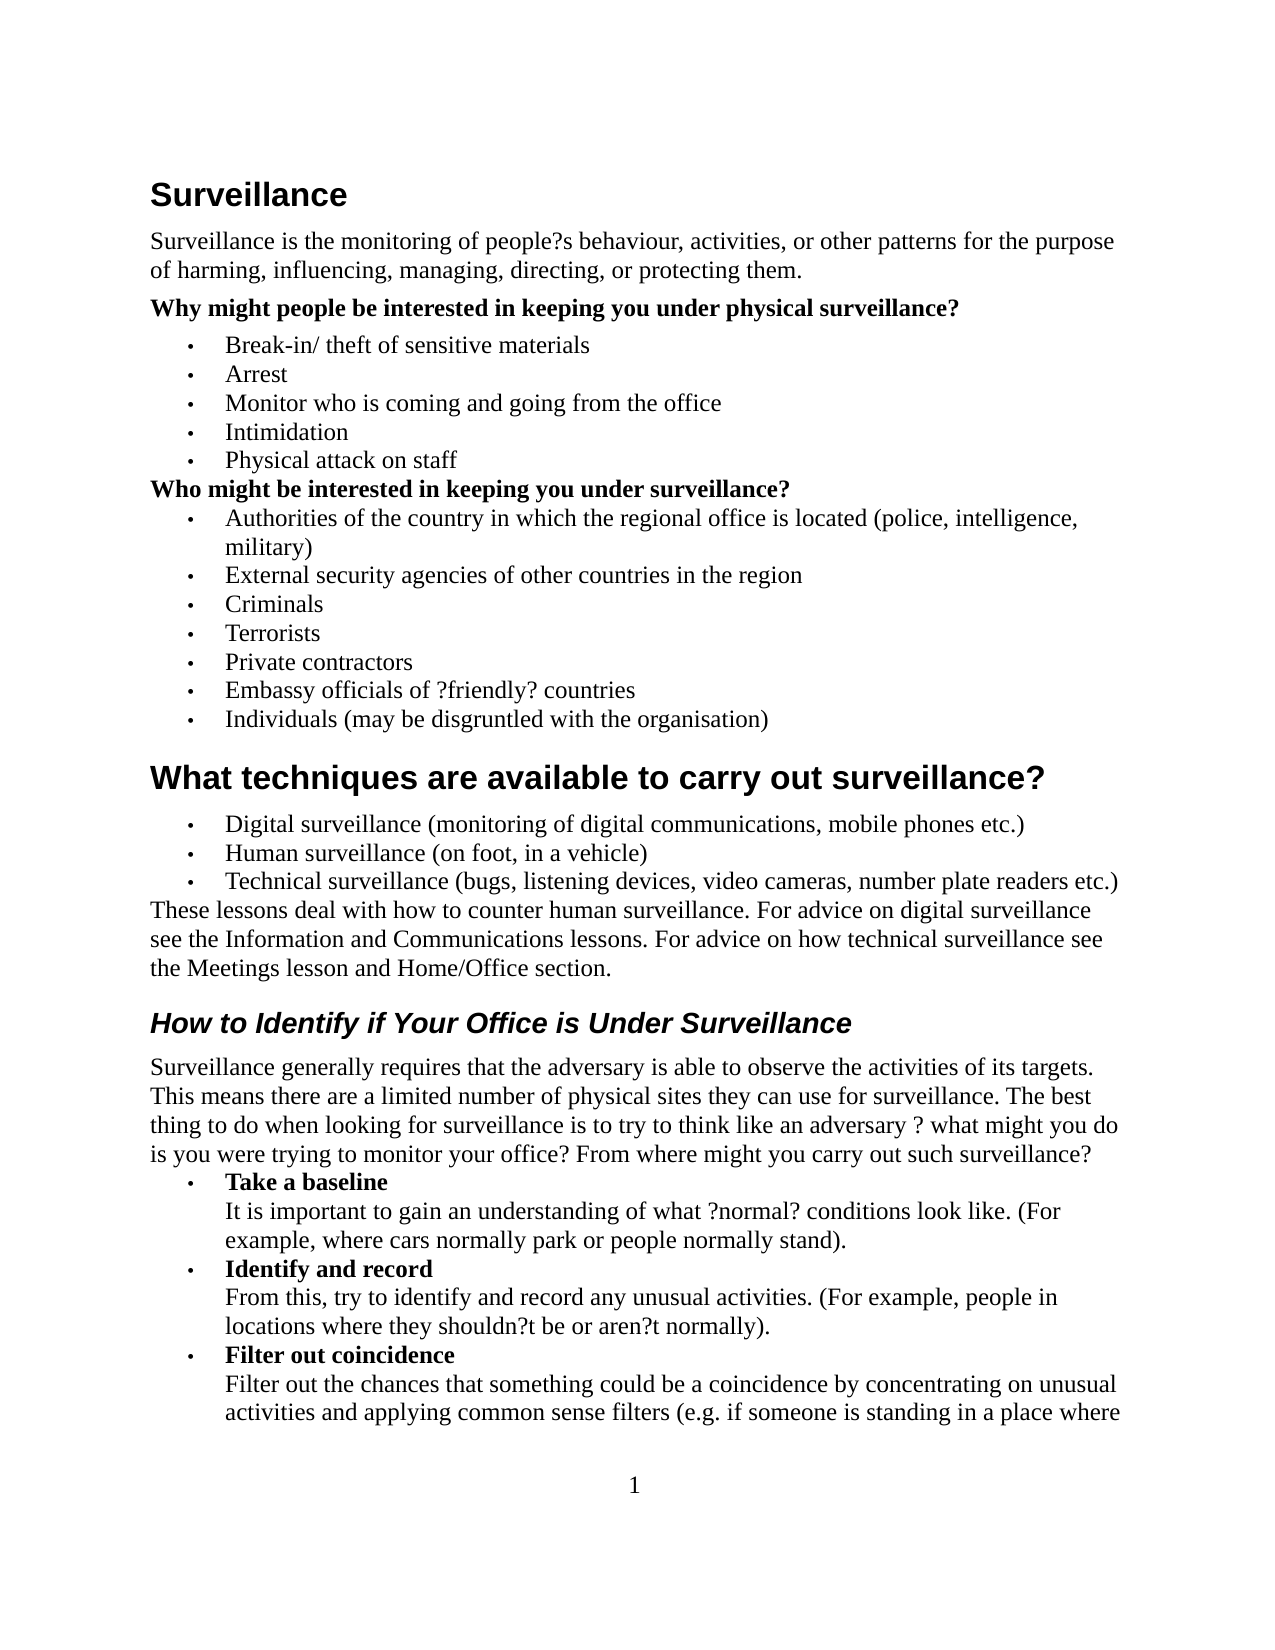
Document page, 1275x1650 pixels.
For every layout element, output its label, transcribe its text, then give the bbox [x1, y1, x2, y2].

list Monitor who is coming and going from the office [187, 388, 1125, 417]
list Private contractors [187, 647, 1125, 675]
subtitle How to Identify if Your Office is Under Surveillance [150, 1006, 1125, 1040]
list Arrest [187, 359, 1125, 388]
text These lessons deal with how to counter human surveillance. For advice on digital surveillance see the Information and Communications lessons. For advice on how technical surveillance see the Meetings lesson and Home/Office section. [150, 895, 1125, 981]
text Surveillance generally requires that the adversary is able to observe the activities of its targets. This means there are a limited number of physical sites they can use for surveillance. The best thing to do when looking for surveillance is to try to think like an adversary ? what might you do is you were trying to monitor your office? From where might you carry out such surveillance? [150, 1052, 1125, 1167]
list Physical attack on staff [187, 445, 1125, 474]
subtitle What techniques are available to carry out surveillance? [150, 758, 1125, 796]
list External security agencies of other countries in the region [187, 560, 1125, 589]
list Take a baseline It is important to gain an understanding of what ?normal? conditions look like. (For example, where cars normally park or people normally stand). [187, 1167, 1125, 1254]
list Filter out coincidence Filter out the chances that something could be a coincidence by concentrating on unusual activities and applying common sense filters (e.g. if someone is standing in a place where [187, 1340, 1125, 1426]
list Embassy officials of ?friendly? countries [187, 675, 1125, 704]
list Technical surveillance (bugs, listening devices, video cameras, number plate readers etc.) [187, 866, 1125, 895]
list Identify and record From this, try to identify and record any unusual activities. (For example, people in locations where they shouldn?t be or aren?t normally). [187, 1254, 1125, 1340]
list Break-in/ theft of sensitive materials [187, 330, 1125, 359]
subtitle Surveillance [150, 175, 1125, 214]
text Who might be interested in keeping you under surveillance? [150, 474, 1125, 503]
text Surveillance is the monitoring of people?s behaviour, activities, or other patterns for the purpose of harming, influencing, managing, directing, or protecting them. [150, 226, 1125, 284]
list Authorities of the country in which the regional office is located (police, intelligence, military) [187, 503, 1125, 560]
list Terrorists [187, 618, 1125, 647]
list Intimidation [187, 417, 1125, 445]
list Criminals [187, 589, 1125, 618]
list Human surveillance (on foot, in a vehicle) [187, 838, 1125, 866]
text Why might people be interested in keeping you under physical surveillance? [150, 293, 1125, 321]
list Individuals (may be disgruntled with the organisation) [187, 704, 1125, 733]
list Digital surveillance (monitoring of digital communications, mobile phones etc.) [187, 809, 1125, 838]
